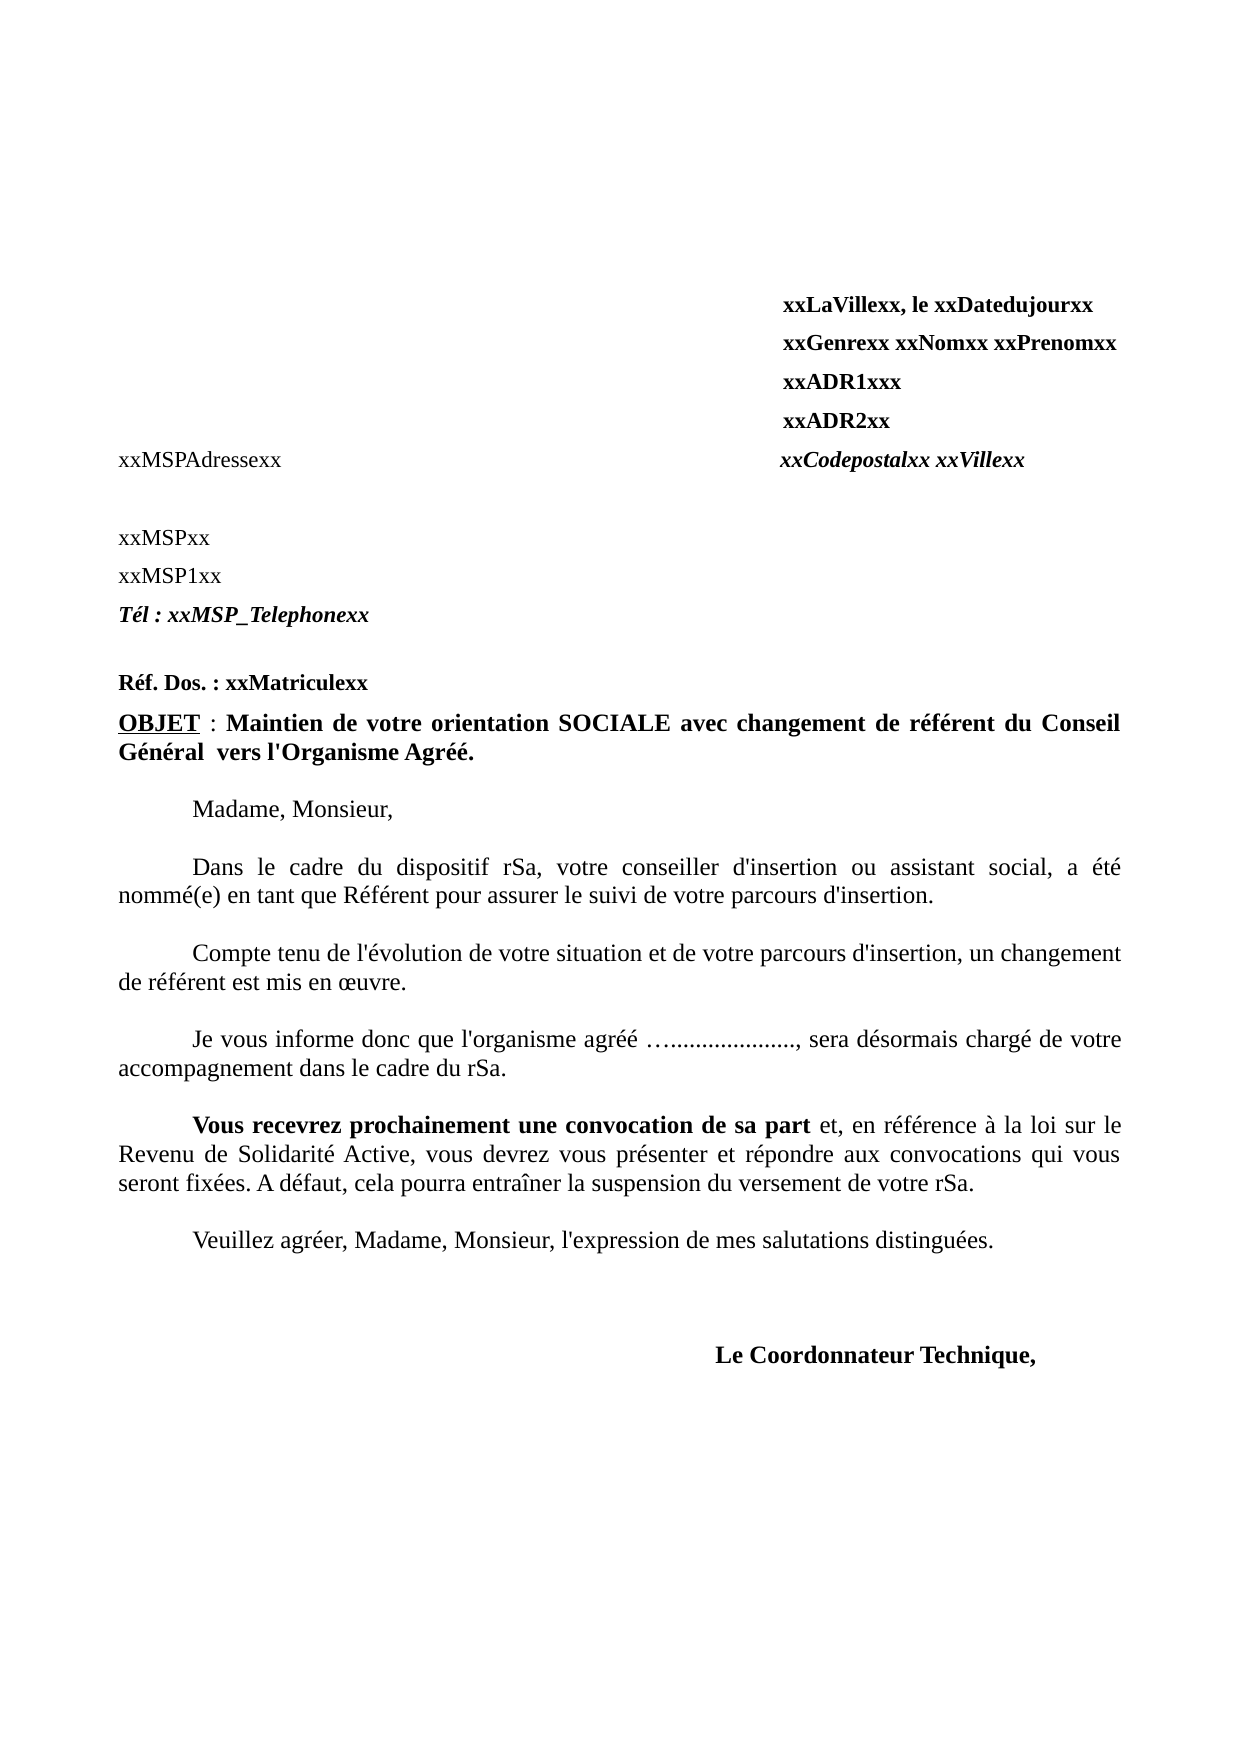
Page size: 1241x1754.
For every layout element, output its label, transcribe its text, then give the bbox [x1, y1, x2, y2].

text OBJET : Maintien de votre orientation SOCIALE avec changement de référent du Conseil Général vers l'Organisme Agréé. [118, 708, 1122, 765]
text xxMSPAdressexx xxCodepostalxx xxVillexx [118, 446, 1122, 472]
text Dans le cadre du dispositif rSa, votre conseiller d'insertion ou assistant social, a été nommé(e) en tant que Référent pour assurer le suivi de votre parcours d'insertion. [118, 852, 1122, 909]
text Vous recevrez prochainement une convocation de sa part et, en référence à la loi sur le Revenu de Solidarité Active, vous devrez vous présenter et répondre aux convocations qui vous seront fixées. A défaut, cela pourra entraîner la suspension du versement de votre rSa. [118, 1110, 1122, 1197]
text Madame, Monsieur, [118, 794, 1122, 823]
text xxMSP1xx [118, 563, 1122, 589]
text Veuillez agréer, Madame, Monsieur, l'expression de mes salutations distinguées. [118, 1225, 1122, 1254]
text xxADR2xx [118, 407, 1122, 433]
text Tél : xxMSP_Telephonexx [118, 601, 1122, 628]
text Le Coordonnateur Technique, [118, 1340, 1122, 1369]
text xxADR1xxx [118, 368, 1122, 395]
text Je vous informe donc que l'organisme agréé …...................., sera désormais chargé de votre accompagnement dans le cadre du rSa. [118, 1024, 1122, 1082]
text xxGenrexx xxNomxx xxPrenomxx [118, 329, 1122, 356]
text xxMSPxx [118, 524, 1122, 550]
text Compte tenu de l'évolution de votre situation et de votre parcours d'insertion, un changement de référent est mis en œuvre. [118, 938, 1122, 995]
text Réf. Dos. : xxMatriculexx [118, 669, 1122, 695]
text xxLaVillexx, le xxDatedujourxx [118, 291, 1122, 317]
